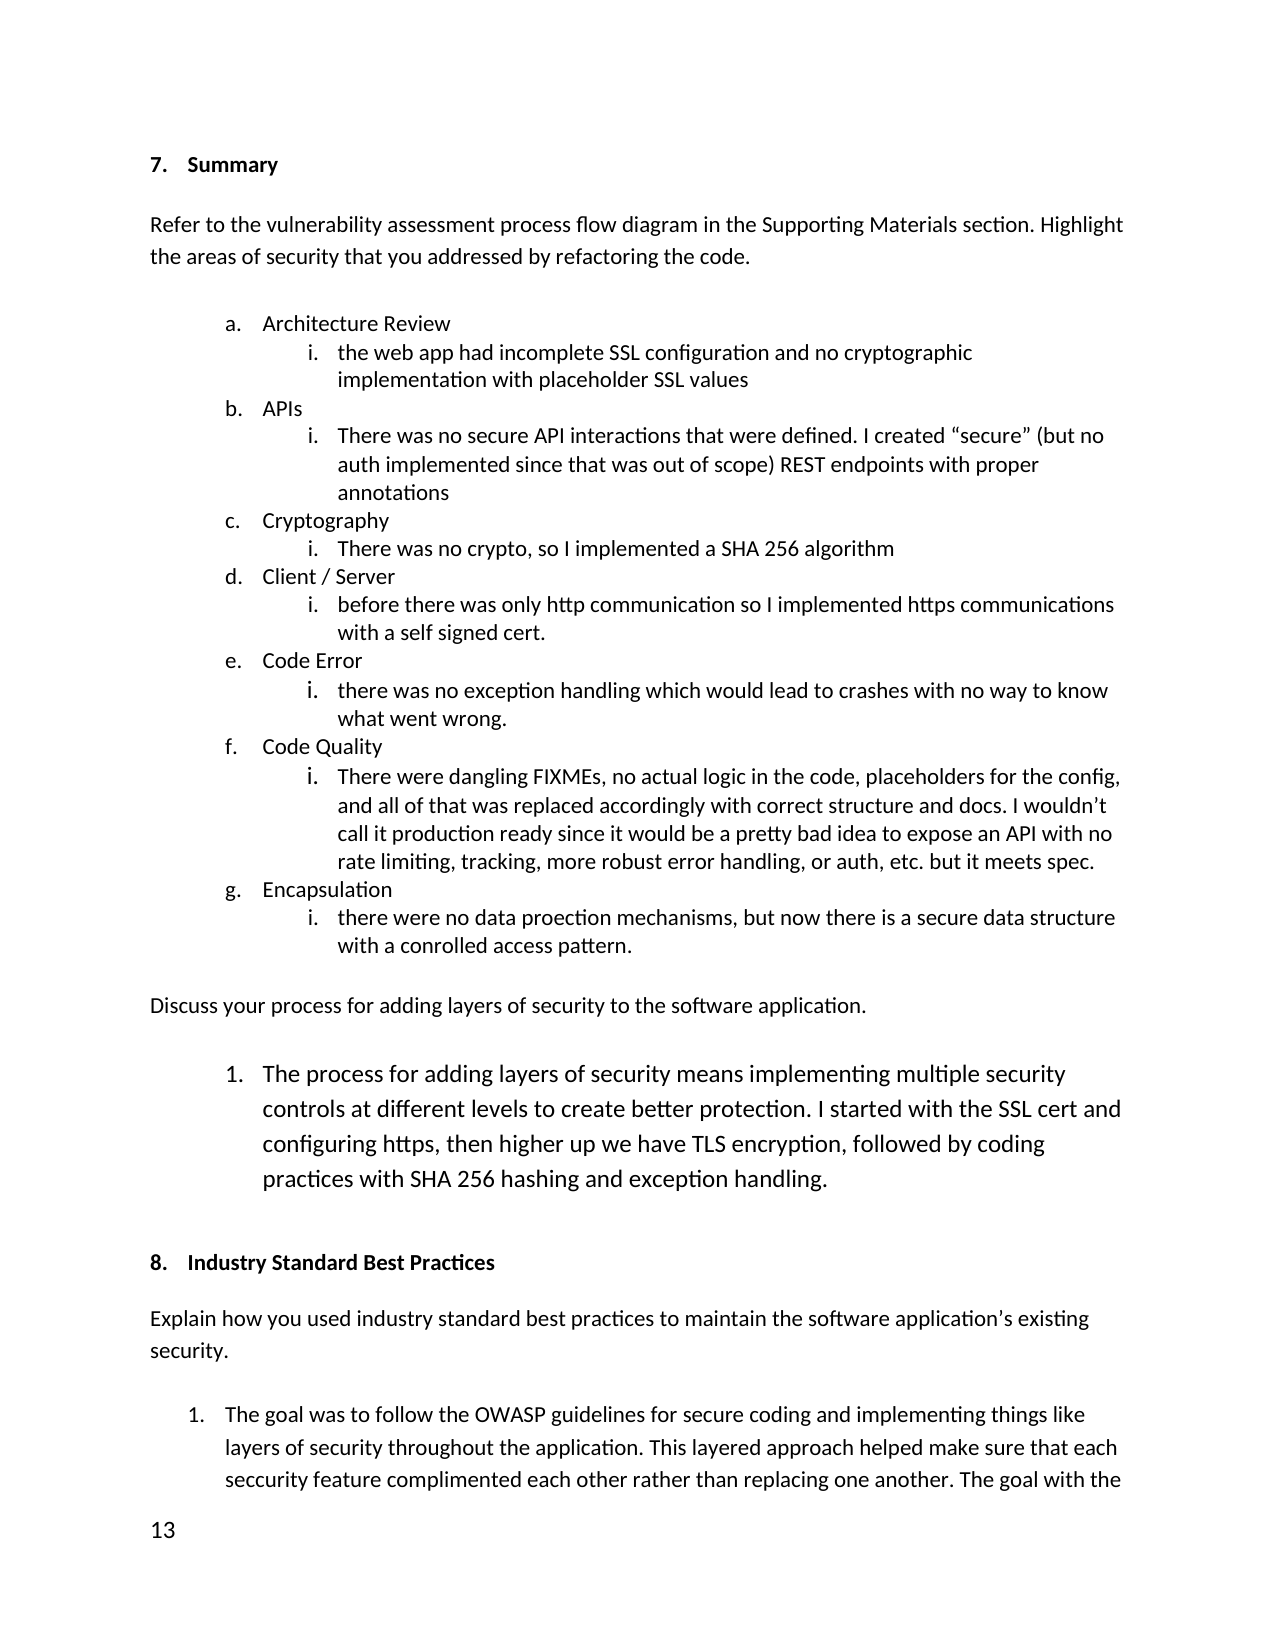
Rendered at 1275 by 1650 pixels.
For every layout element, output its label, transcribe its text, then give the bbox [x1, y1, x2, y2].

text Discuss your process for adding layers of security to the software application. [150, 991, 1125, 1019]
list Code Quality [225, 732, 1125, 760]
list the web app had incomplete SSL configuration and no cryptographic implementation with placeholder SSL values [319, 338, 1125, 394]
list Encapsulation [225, 875, 1125, 903]
subtitle Industry Standard Best Practices [150, 1248, 1125, 1276]
text Refer to the vulnerability assessment process flow diagram in the Supporting Materials section. Highlight the areas of security that you addressed by refactoring the code. [150, 210, 1125, 270]
list The goal was to follow the OWASP guidelines for secure coding and implementing things like layers of security throughout the application. This layered approach helped make sure that each seccurity feature complimented each other rather than replacing one another. The goal with the [187, 1401, 1125, 1493]
list Client / Server [225, 562, 1125, 590]
list Code Error [225, 646, 1125, 674]
list There were dangling FIXMEs, no actual logic in the code, placeholders for the config, and all of that was replaced accordingly with correct structure and docs. I wouldn’t call it production ready since it would be a pretty bad idea to expose an API with no rate limiting, tracking, more robust error handling, or auth, etc. but it meets spec. [319, 760, 1125, 875]
list There was no crypto, so I implemented a SHA 256 algorithm [319, 534, 1125, 562]
list there was no exception handling which would lead to crashes with no way to know what went wrong. [319, 674, 1125, 732]
list there were no data proection mechanisms, but now there is a secure data structure with a conrolled access pattern. [319, 903, 1125, 959]
list before there was only http communication so I implemented https communications with a self signed cert. [319, 590, 1125, 646]
subtitle Summary [150, 150, 1125, 178]
list Cryptography [225, 506, 1125, 534]
text Explain how you used industry standard best practices to maintain the software application’s existing security. [150, 1304, 1125, 1364]
list APIs [225, 394, 1125, 422]
list There was no secure API interactions that were defined. I created “secure” (but no auth implemented since that was out of scope) REST endpoints with proper annotations [319, 422, 1125, 506]
list Architecture Review [225, 309, 1125, 338]
list The process for adding layers of security means implementing multiple security controls at different levels to create better protection. I started with the SSL cert and configuring https, then higher up we have TLS encryption, followed by coding practices with SHA 256 hashing and exception handling. [225, 1058, 1125, 1229]
